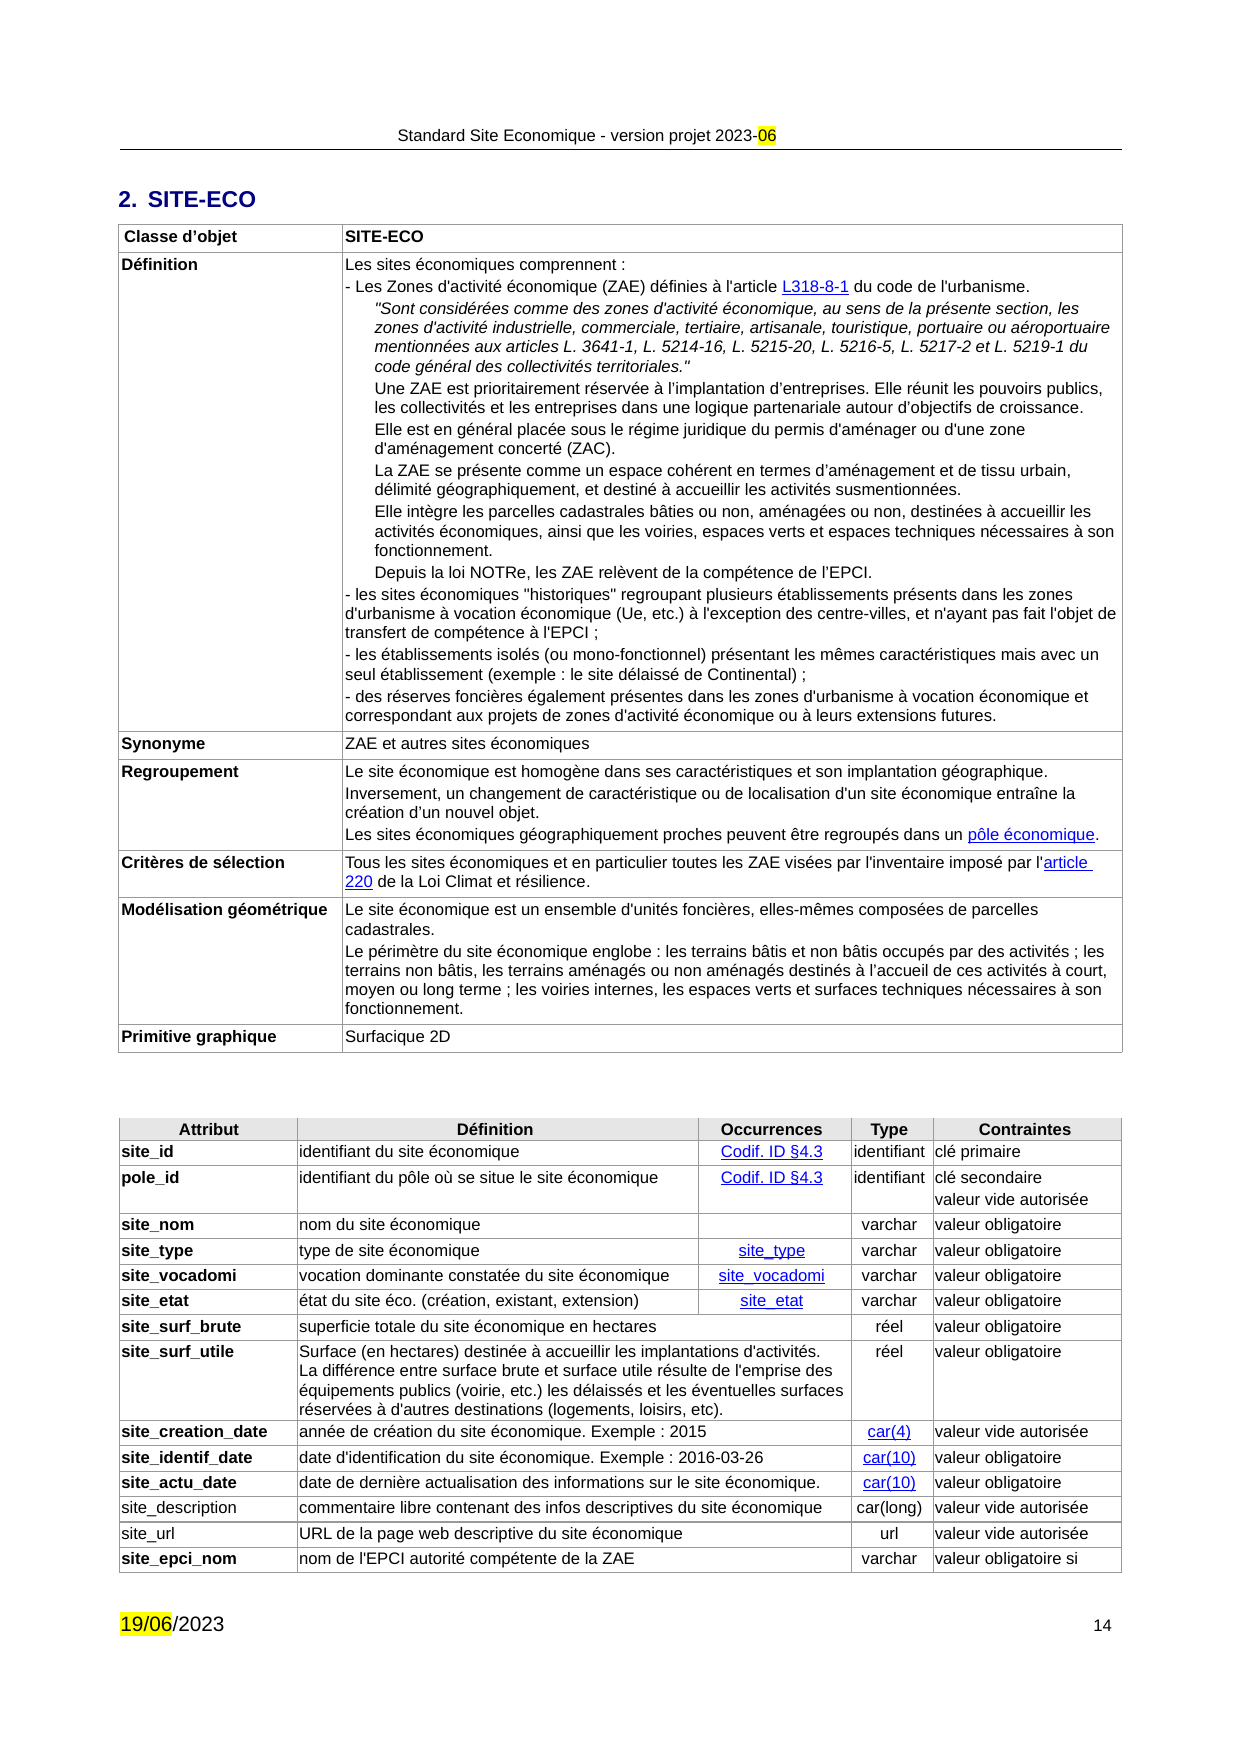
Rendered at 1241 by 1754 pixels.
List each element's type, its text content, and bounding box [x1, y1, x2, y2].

table_cell url [852, 1523, 933, 1547]
table_cell site_type [120, 1239, 297, 1263]
table_cell site_vocadomi [699, 1265, 851, 1289]
table_cell Définition [119, 253, 342, 731]
table_cell Les sites économiques comprennent : - Les Zones d'activité économique (ZAE) définies à l'article L318-8-1 du code de l'urbanisme. "Sont considérées comme des zones d'activité économique, au sens de la présente section, les zones d'activité industrielle, commerciale, tertiaire, artisanale, touristique, portuaire ou aéroportuaire mentionnées aux articles L. 3641-1, L. 5214-16, L. 5215-20, L. 5216-5, L. 5217-2 et L. 5219-1 du code général des collectivités territoriales." Une ZAE est prioritairement réservée à l’implantation d’entreprises. Elle réunit les pouvoirs publics, les collectivités et les entreprises dans une logique partenariale autour d’objectifs de croissance. Elle est en général placée sous le régime juridique du permis d'aménager ou d'une zone d'aménagement concerté (ZAC). La ZAE se présente comme un espace cohérent en termes d’aménagement et de tissu urbain, délimité géographiquement, et destiné à accueillir les activités susmentionnées. Elle intègre les parcelles cadastrales bâties ou non, aménagées ou non, destinées à accueillir les activités économiques, ainsi que les voiries, espaces verts et espaces techniques nécessaires à son fonctionnement. Depuis la loi NOTRe, les ZAE relèvent de la compétence de l’EPCI. - les sites économiques "historiques" regroupant plusieurs établissements présents dans les zones d'urbanisme à vocation économique (Ue, etc.) à l'exception des centre-villes, et n'ayant pas fait l'objet de transfert de compétence à l'EPCI ; - les établissements isolés (ou mono-fonctionnel) présentant les mêmes caractéristiques mais avec un seul établissement (exemple : le site délaissé de Continental) ; - des réserves foncières également présentes dans les zones d'urbanisme à vocation économique et correspondant aux projets de zones d'activité économique ou à leurs extensions futures. [343, 253, 1122, 731]
table_cell varchar [852, 1239, 933, 1263]
table_cell date d'identification du site économique. Exemple : 2016-03-26 [298, 1446, 851, 1471]
table_cell site_description [120, 1497, 297, 1521]
table_cell site_url [120, 1523, 297, 1547]
table_cell Critères de sélection [119, 851, 342, 897]
table_cell site_etat [699, 1290, 851, 1314]
table_cell site_type [699, 1239, 851, 1263]
table_cell varchar [852, 1214, 933, 1238]
table_header Définition [298, 1118, 698, 1140]
table_cell [699, 1214, 851, 1238]
table_cell valeur vide autorisée [934, 1523, 1121, 1547]
table_cell identifiant [852, 1141, 933, 1165]
table_cell site_creation_date [120, 1421, 297, 1445]
table_cell superficie totale du site économique en hectares [298, 1315, 851, 1340]
table_cell site_nom [120, 1214, 297, 1238]
table_cell état du site éco. (création, existant, extension) [298, 1290, 698, 1314]
table_cell valeur obligatoire [934, 1341, 1121, 1420]
table_cell Surfacique 2D [343, 1025, 1122, 1052]
table_cell site_identif_date [120, 1446, 297, 1471]
table_cell site_surf_utile [120, 1341, 297, 1420]
table_cell varchar [852, 1290, 933, 1314]
table_cell identifiant du pôle où se situe le site économique [298, 1166, 698, 1213]
table_cell valeur obligatoire [934, 1290, 1121, 1314]
table_cell Le site économique est homogène dans ses caractéristiques et son implantation géographique. Inversement, un changement de caractéristique ou de localisation d'un site économique entraîne la création d’un nouvel objet. Les sites économiques géographiquement proches peuvent être regroupés dans un pôle économique. [343, 760, 1122, 850]
table_cell site_vocadomi [120, 1265, 297, 1289]
subtitle SITE-ECO [118, 186, 1122, 212]
table_cell clé secondaire valeur vide autorisée [934, 1166, 1121, 1213]
table_cell Tous les sites économiques et en particulier toutes les ZAE visées par l'inventaire imposé par l'article 220 de la Loi Climat et résilience. [343, 851, 1122, 897]
table_cell type de site économique [298, 1239, 698, 1263]
table_cell pole_id [120, 1166, 297, 1213]
table_cell Codif. ID §4.3 [699, 1166, 851, 1213]
table_cell nom du site économique [298, 1214, 698, 1238]
table_cell Codif. ID §4.3 [699, 1141, 851, 1165]
table_cell valeur obligatoire [934, 1472, 1121, 1496]
table_cell vocation dominante constatée du site économique [298, 1265, 698, 1289]
table_cell Modélisation géométrique [119, 898, 342, 1024]
table_cell valeur obligatoire [934, 1239, 1121, 1263]
table_cell nom de l'EPCI autorité compétente de la ZAE [298, 1548, 851, 1572]
table_cell site_etat [120, 1290, 297, 1314]
table_cell site_surf_brute [120, 1315, 297, 1340]
table_cell valeur obligatoire si [934, 1548, 1121, 1572]
table_cell valeur obligatoire [934, 1446, 1121, 1471]
table_cell commentaire libre contenant des infos descriptives du site économique [298, 1497, 851, 1521]
table_cell car(10) [852, 1472, 933, 1496]
table_cell date de dernière actualisation des informations sur le site économique. [298, 1472, 851, 1496]
table_cell site_actu_date [120, 1472, 297, 1496]
table_cell car(10) [852, 1446, 933, 1471]
table_cell varchar [852, 1265, 933, 1289]
table_cell site_id [120, 1141, 297, 1165]
table_header Attribut [120, 1118, 297, 1140]
table_cell Surface (en hectares) destinée à accueillir les implantations d'activités. La différence entre surface brute et surface utile résulte de l'emprise des équipements publics (voirie, etc.) les délaissés et les éventuelles surfaces réservées à d'autres destinations (logements, loisirs, etc). [298, 1341, 851, 1420]
table_cell varchar [852, 1548, 933, 1572]
table_cell Primitive graphique [119, 1025, 342, 1052]
table_cell site_epci_nom [120, 1548, 297, 1572]
table_cell valeur vide autorisée [934, 1421, 1121, 1445]
table_cell URL de la page web descriptive du site économique [298, 1523, 851, 1547]
table_cell valeur vide autorisée [934, 1497, 1121, 1521]
table_cell réel [852, 1315, 933, 1340]
table_cell clé primaire [934, 1141, 1121, 1165]
table_cell car(long) [852, 1497, 933, 1521]
table_cell Synonyme [119, 732, 342, 759]
table_cell valeur obligatoire [934, 1315, 1121, 1340]
table_header Contraintes [934, 1118, 1121, 1140]
table_cell identifiant [852, 1166, 933, 1213]
table_cell année de création du site économique. Exemple : 2015 [298, 1421, 851, 1445]
table_cell car(4) [852, 1421, 933, 1445]
table_header Occurrences [699, 1118, 851, 1140]
table_header Classe d’objet [119, 225, 342, 252]
table_header Type [852, 1118, 933, 1140]
table_cell réel [852, 1341, 933, 1420]
table_header SITE-ECO [343, 225, 1122, 252]
table_cell valeur obligatoire [934, 1265, 1121, 1289]
table_cell ZAE et autres sites économiques [343, 732, 1122, 759]
table_cell Regroupement [119, 760, 342, 850]
table_cell Le site économique est un ensemble d'unités foncières, elles-mêmes composées de parcelles cadastrales. Le périmètre du site économique englobe : les terrains bâtis et non bâtis occupés par des activités ; les terrains non bâtis, les terrains aménagés ou non aménagés destinés à l’accueil de ces activités à court, moyen ou long terme ; les voiries internes, les espaces verts et surfaces techniques nécessaires à son fonctionnement. [343, 898, 1122, 1024]
table_cell identifiant du site économique [298, 1141, 698, 1165]
table_cell valeur obligatoire [934, 1214, 1121, 1238]
